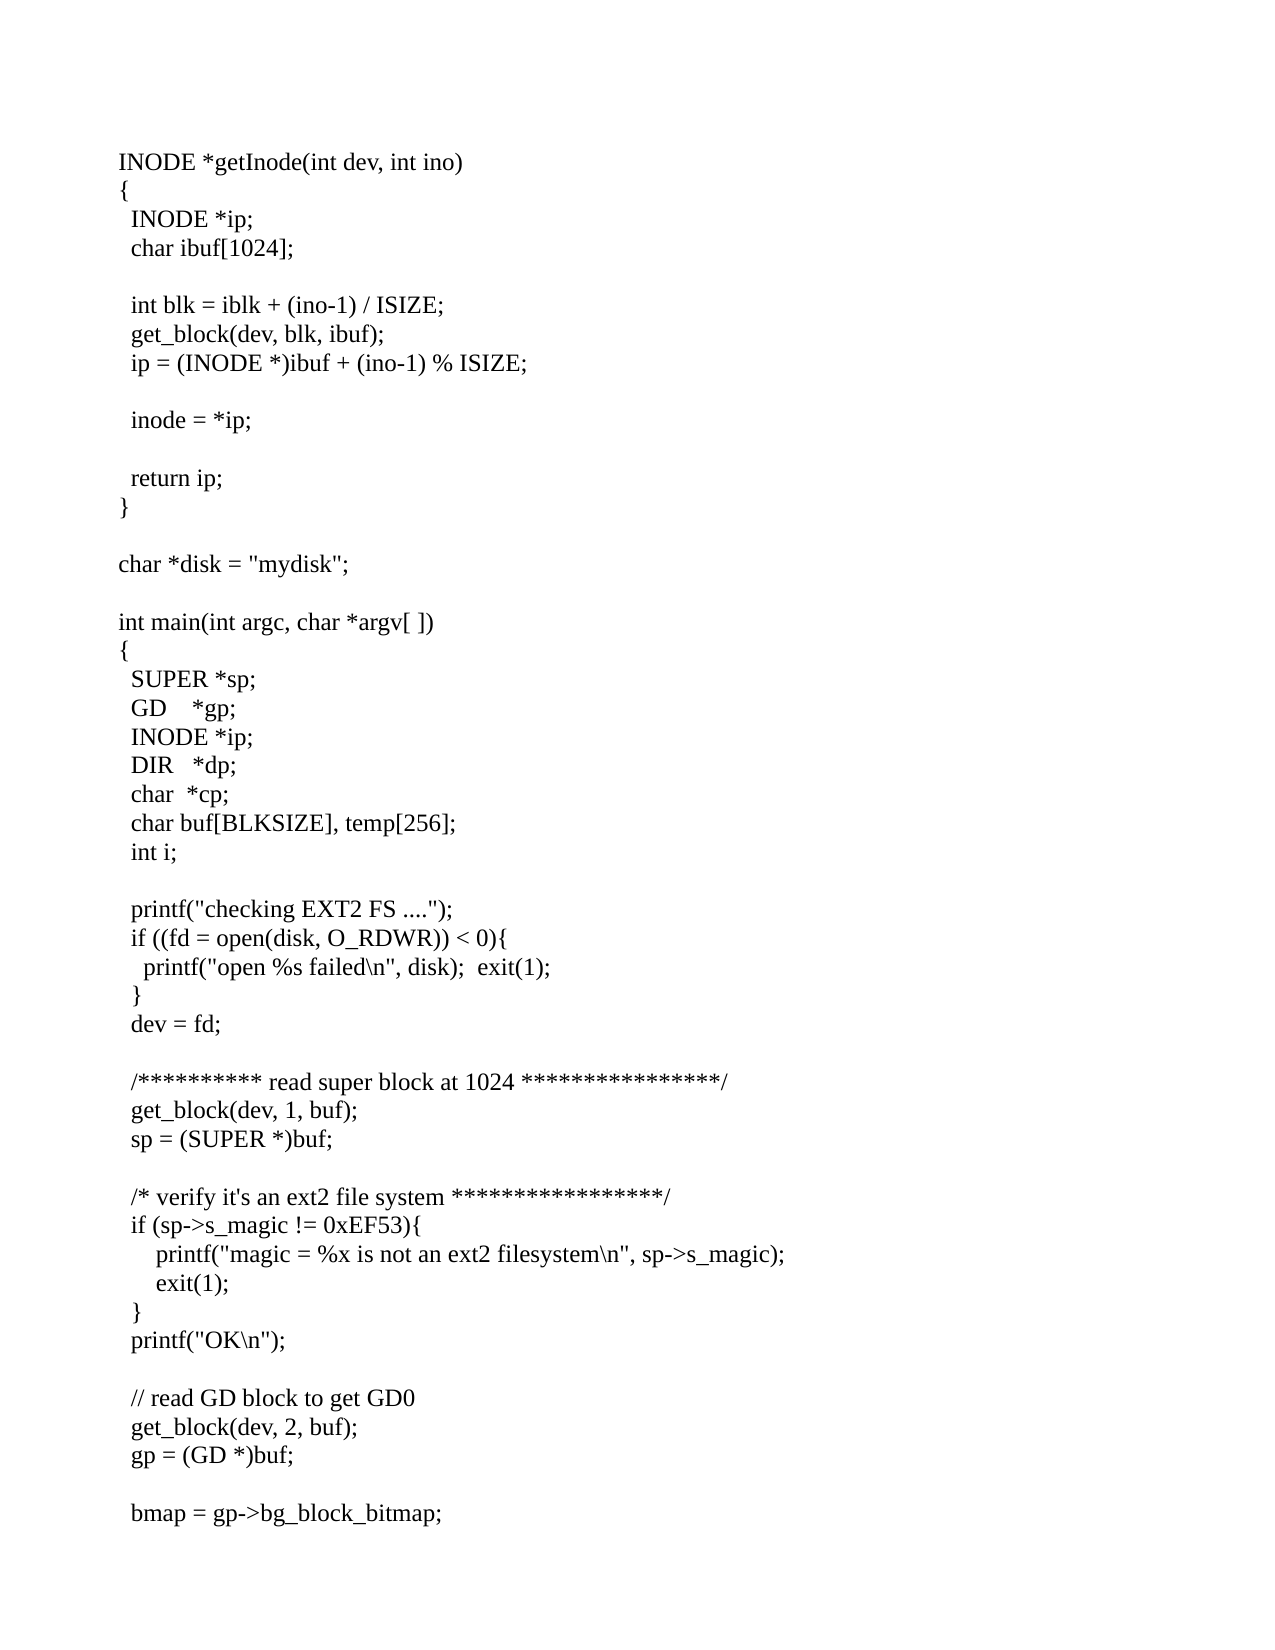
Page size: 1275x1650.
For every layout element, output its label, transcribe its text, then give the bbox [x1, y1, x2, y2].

text bmap = gp->bg_block_bitmap; [118, 1498, 1157, 1527]
text { [118, 176, 1157, 204]
text int i; [118, 837, 1157, 866]
text printf("open %s failed\n", disk); exit(1); [118, 952, 1157, 981]
text printf("checking EXT2 FS ...."); [118, 894, 1157, 923]
text printf("magic = %x is not an ext2 filesystem\n", sp->s_magic); [118, 1239, 1157, 1268]
text int main(int argc, char *argv[ ]) [118, 607, 1157, 636]
text char *cp; [118, 779, 1157, 808]
text if (sp->s_magic != 0xEF53){ [118, 1211, 1157, 1239]
text int blk = iblk + (ino-1) / ISIZE; [118, 291, 1157, 319]
text printf("OK\n"); [118, 1326, 1157, 1354]
text /********** read super block at 1024 ****************/ [118, 1067, 1157, 1096]
text return ip; [118, 463, 1157, 492]
text char buf[BLKSIZE], temp[256]; [118, 808, 1157, 837]
text get_block(dev, 2, buf); [118, 1412, 1157, 1441]
text get_block(dev, 1, buf); [118, 1096, 1157, 1124]
text } [118, 981, 1157, 1009]
text { [118, 636, 1157, 664]
text if ((fd = open(disk, O_RDWR)) < 0){ [118, 923, 1157, 952]
text sp = (SUPER *)buf; [118, 1124, 1157, 1153]
text INODE *ip; [118, 722, 1157, 751]
text ip = (INODE *)ibuf + (ino-1) % ISIZE; [118, 348, 1157, 377]
text } [118, 492, 1157, 521]
text } [118, 1297, 1157, 1326]
text // read GD block to get GD0 [118, 1383, 1157, 1412]
text char ibuf[1024]; [118, 233, 1157, 262]
text INODE *ip; [118, 204, 1157, 233]
text gp = (GD *)buf; [118, 1441, 1157, 1469]
text GD *gp; [118, 693, 1157, 722]
text exit(1); [118, 1268, 1157, 1297]
text /* verify it's an ext2 file system *****************/ [118, 1182, 1157, 1211]
text SUPER *sp; [118, 664, 1157, 693]
text INODE *getInode(int dev, int ino) [118, 147, 1157, 176]
text DIR *dp; [118, 751, 1157, 779]
text get_block(dev, blk, ibuf); [118, 319, 1157, 348]
text dev = fd; [118, 1009, 1157, 1038]
text char *disk = "mydisk"; [118, 549, 1157, 578]
text inode = *ip; [118, 406, 1157, 434]
